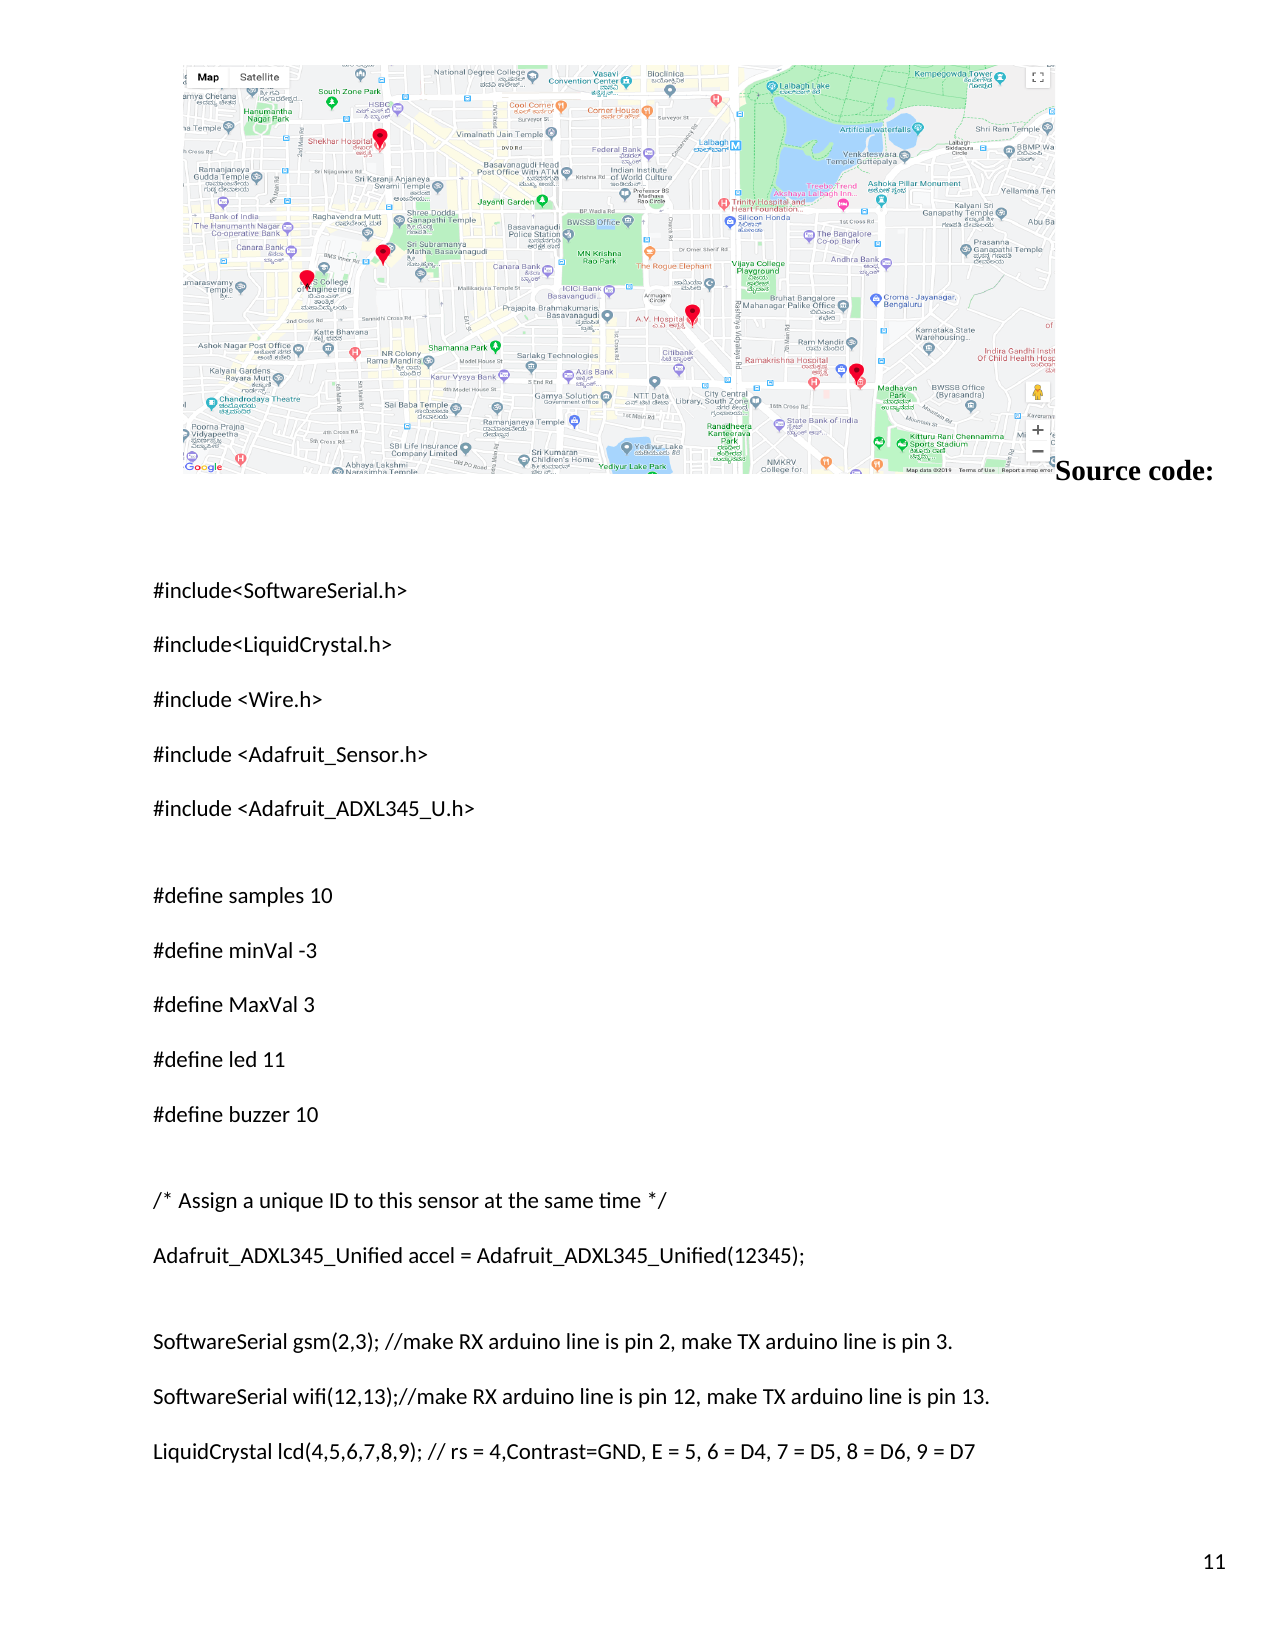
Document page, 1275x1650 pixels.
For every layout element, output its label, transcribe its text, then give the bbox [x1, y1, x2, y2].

picture [183, 65, 1055, 474]
table_header [150, 846, 168, 878]
table_header #include <Adafruit_ADXL345_U.h> [150, 792, 583, 846]
table_header /* Assign a unique ID to this sensor at the same time */ [150, 1183, 814, 1238]
table_header #define samples 10 [150, 878, 401, 933]
table_header #define led 11 [150, 1042, 341, 1097]
table_header SoftwareSerial wifi(12,13);//make RX arduino line is pin 12, make TX arduino line is pin 13. [150, 1379, 1226, 1434]
table_header #include <Wire.h> [150, 682, 394, 737]
table_header #define buzzer 10 [150, 1097, 382, 1152]
table_header LiquidCrystal lcd(4,5,6,7,8,9); // rs = 4,Contrast=GND, E = 5, 6 = D4, 7 = D5, 8 = D6, 9 = D7 [150, 1434, 1226, 1488]
table_header #include <Adafruit_Sensor.h> [150, 737, 525, 792]
table_header [150, 1293, 168, 1324]
table_header #include<SoftwareSerial.h> [150, 573, 501, 628]
table_header Adafruit_ADXL345_Unified accel = Adafruit_ADXL345_Unified(12345); [150, 1238, 983, 1293]
table_header [150, 1152, 168, 1183]
table_header SoftwareSerial gsm(2,3); //make RX arduino line is pin 2, make TX arduino line is pin 3. [150, 1325, 1189, 1379]
text Source code: [150, 453, 1226, 487]
table_header #include<LiquidCrystal.h> [150, 628, 484, 682]
table_header #define MaxVal 3 [150, 988, 389, 1042]
table_header #define minVal -3 [150, 933, 393, 987]
